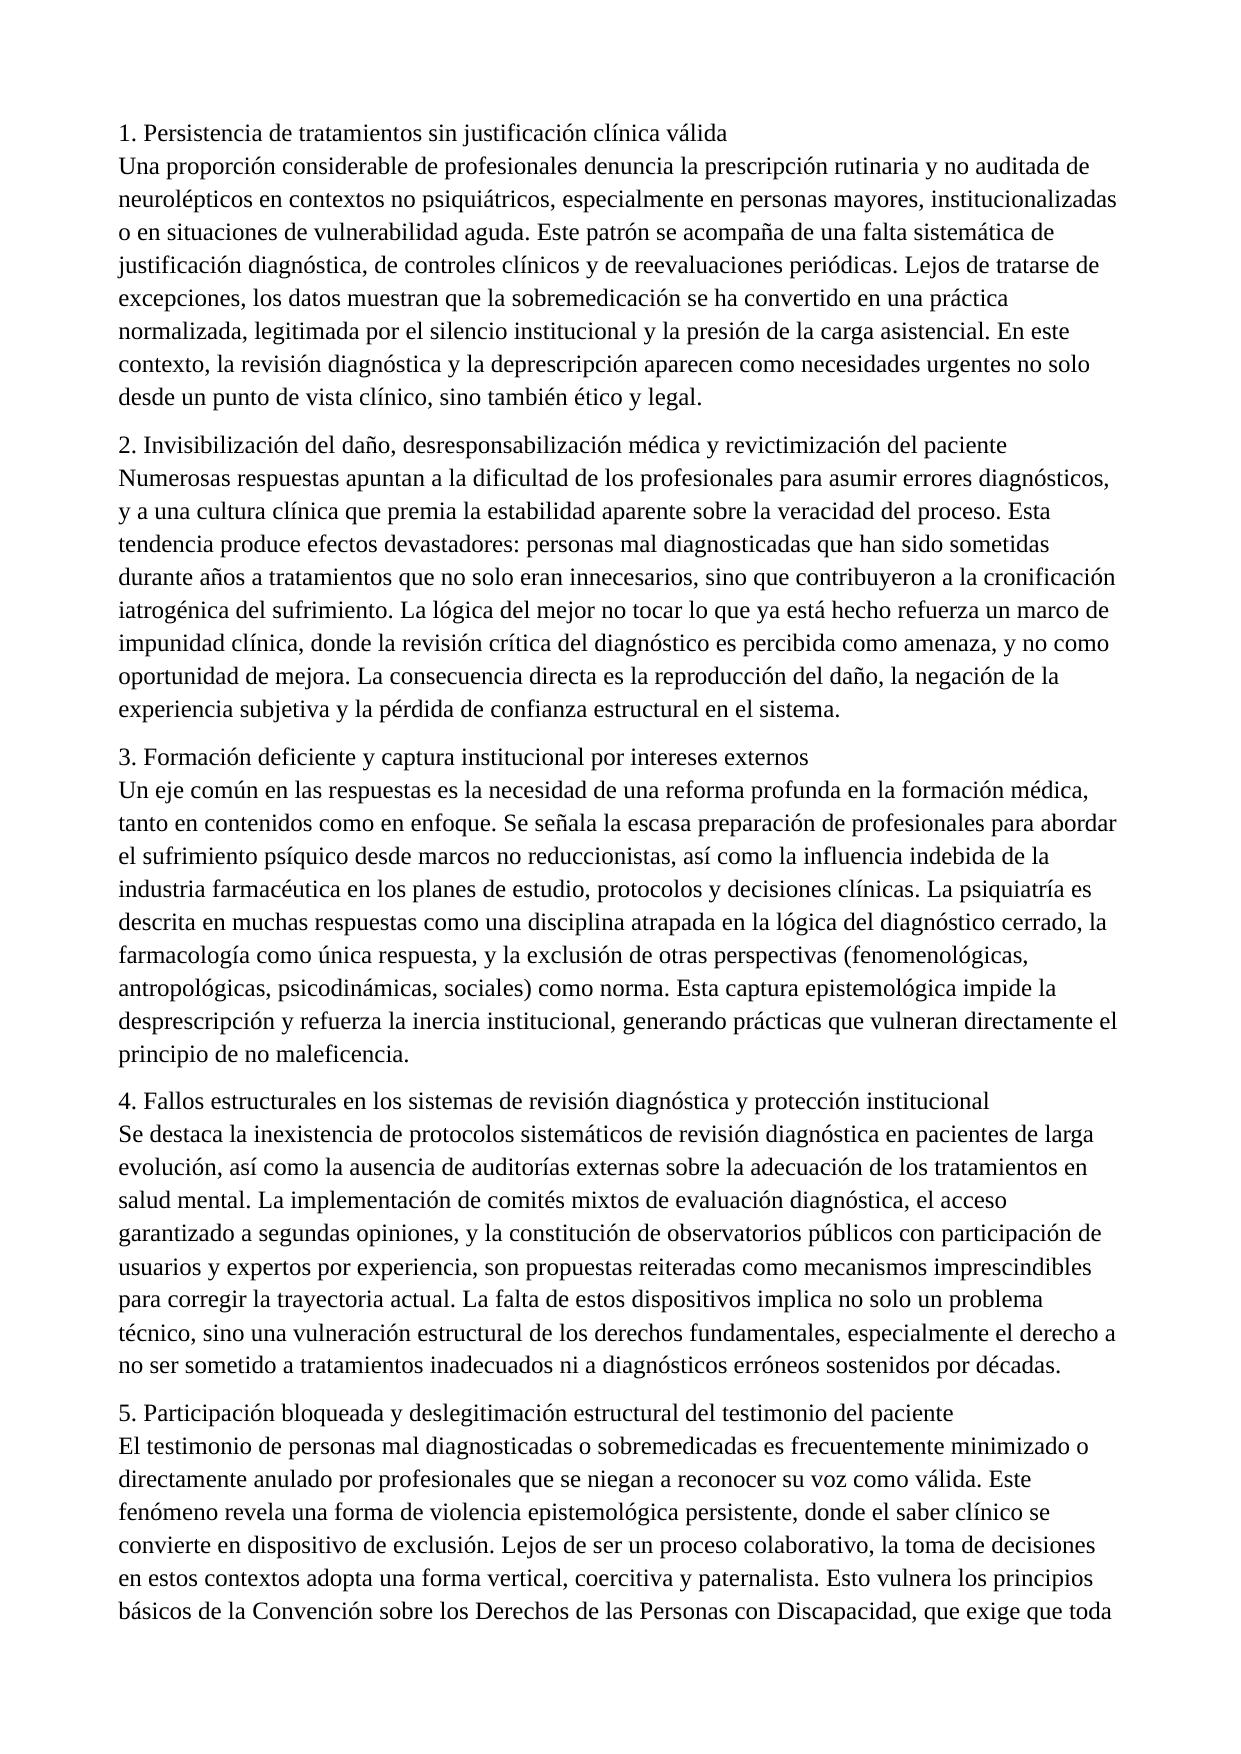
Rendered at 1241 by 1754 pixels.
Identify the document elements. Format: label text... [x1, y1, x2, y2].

text 3. Formación deficiente y captura institucional por intereses externos Un eje común en las respuestas es la necesidad de una reforma profunda en la formación médica, tanto en contenidos como en enfoque. Se señala la escasa preparación de profesionales para abordar el sufrimiento psíquico desde marcos no reduccionistas, así como la influencia indebida de la industria farmacéutica en los planes de estudio, protocolos y decisiones clínicas. La psiquiatría es descrita en muchas respuestas como una disciplina atrapada en la lógica del diagnóstico cerrado, la farmacología como única respuesta, y la exclusión de otras perspectivas (fenomenológicas, antropológicas, psicodinámicas, sociales) como norma. Esta captura epistemológica impide la desprescripción y refuerza la inercia institucional, generando prácticas que vulneran directamente el principio de no maleficencia. [118, 742, 1122, 1068]
text 1. Persistencia de tratamientos sin justificación clínica válida Una proporción considerable de profesionales denuncia la prescripción rutinaria y no auditada de neurolépticos en contextos no psiquiátricos, especialmente en personas mayores, institucionalizadas o en situaciones de vulnerabilidad aguda. Este patrón se acompaña de una falta sistemática de justificación diagnóstica, de controles clínicos y de reevaluaciones periódicas. Lejos de tratarse de excepciones, los datos muestran que la sobremedicación se ha convertido en una práctica normalizada, legitimada por el silencio institucional y la presión de la carga asistencial. En este contexto, la revisión diagnóstica y la deprescripción aparecen como necesidades urgentes no solo desde un punto de vista clínico, sino también ético y legal. [118, 118, 1122, 411]
text 2. Invisibilización del daño, desresponsabilización médica y revictimización del paciente Numerosas respuestas apuntan a la dificultad de los profesionales para asumir errores diagnósticos, y a una cultura clínica que premia la estabilidad aparente sobre la veracidad del proceso. Esta tendencia produce efectos devastadores: personas mal diagnosticadas que han sido sometidas durante años a tratamientos que no solo eran innecesarios, sino que contribuyeron a la cronificación iatrogénica del sufrimiento. La lógica del mejor no tocar lo que ya está hecho refuerza un marco de impunidad clínica, donde la revisión crítica del diagnóstico es percibida como amenaza, y no como oportunidad de mejora. La consecuencia directa es la reproducción del daño, la negación de la experiencia subjetiva y la pérdida de confianza estructural en el sistema. [118, 430, 1122, 723]
text 4. Fallos estructurales en los sistemas de revisión diagnóstica y protección institucional Se destaca la inexistencia de protocolos sistemáticos de revisión diagnóstica en pacientes de larga evolución, así como la ausencia de auditorías externas sobre la adecuación de los tratamientos en salud mental. La implementación de comités mixtos de evaluación diagnóstica, el acceso garantizado a segundas opiniones, y la constitución de observatorios públicos con participación de usuarios y expertos por experiencia, son propuestas reiteradas como mecanismos imprescindibles para corregir la trayectoria actual. La falta de estos dispositivos implica no solo un problema técnico, sino una vulneración estructural de los derechos fundamentales, especialmente el derecho a no ser sometido a tratamientos inadecuados ni a diagnósticos erróneos sostenidos por décadas. [118, 1086, 1122, 1379]
text 5. Participación bloqueada y deslegitimación estructural del testimonio del paciente El testimonio de personas mal diagnosticadas o sobremedicadas es frecuentemente minimizado o directamente anulado por profesionales que se niegan a reconocer su voz como válida. Este fenómeno revela una forma de violencia epistemológica persistente, donde el saber clínico se convierte en dispositivo de exclusión. Lejos de ser un proceso colaborativo, la toma de decisiones en estos contextos adopta una forma vertical, coercitiva y paternalista. Esto vulnera los principios básicos de la Convención sobre los Derechos de las Personas con Discapacidad, que exige que toda [118, 1398, 1122, 1625]
